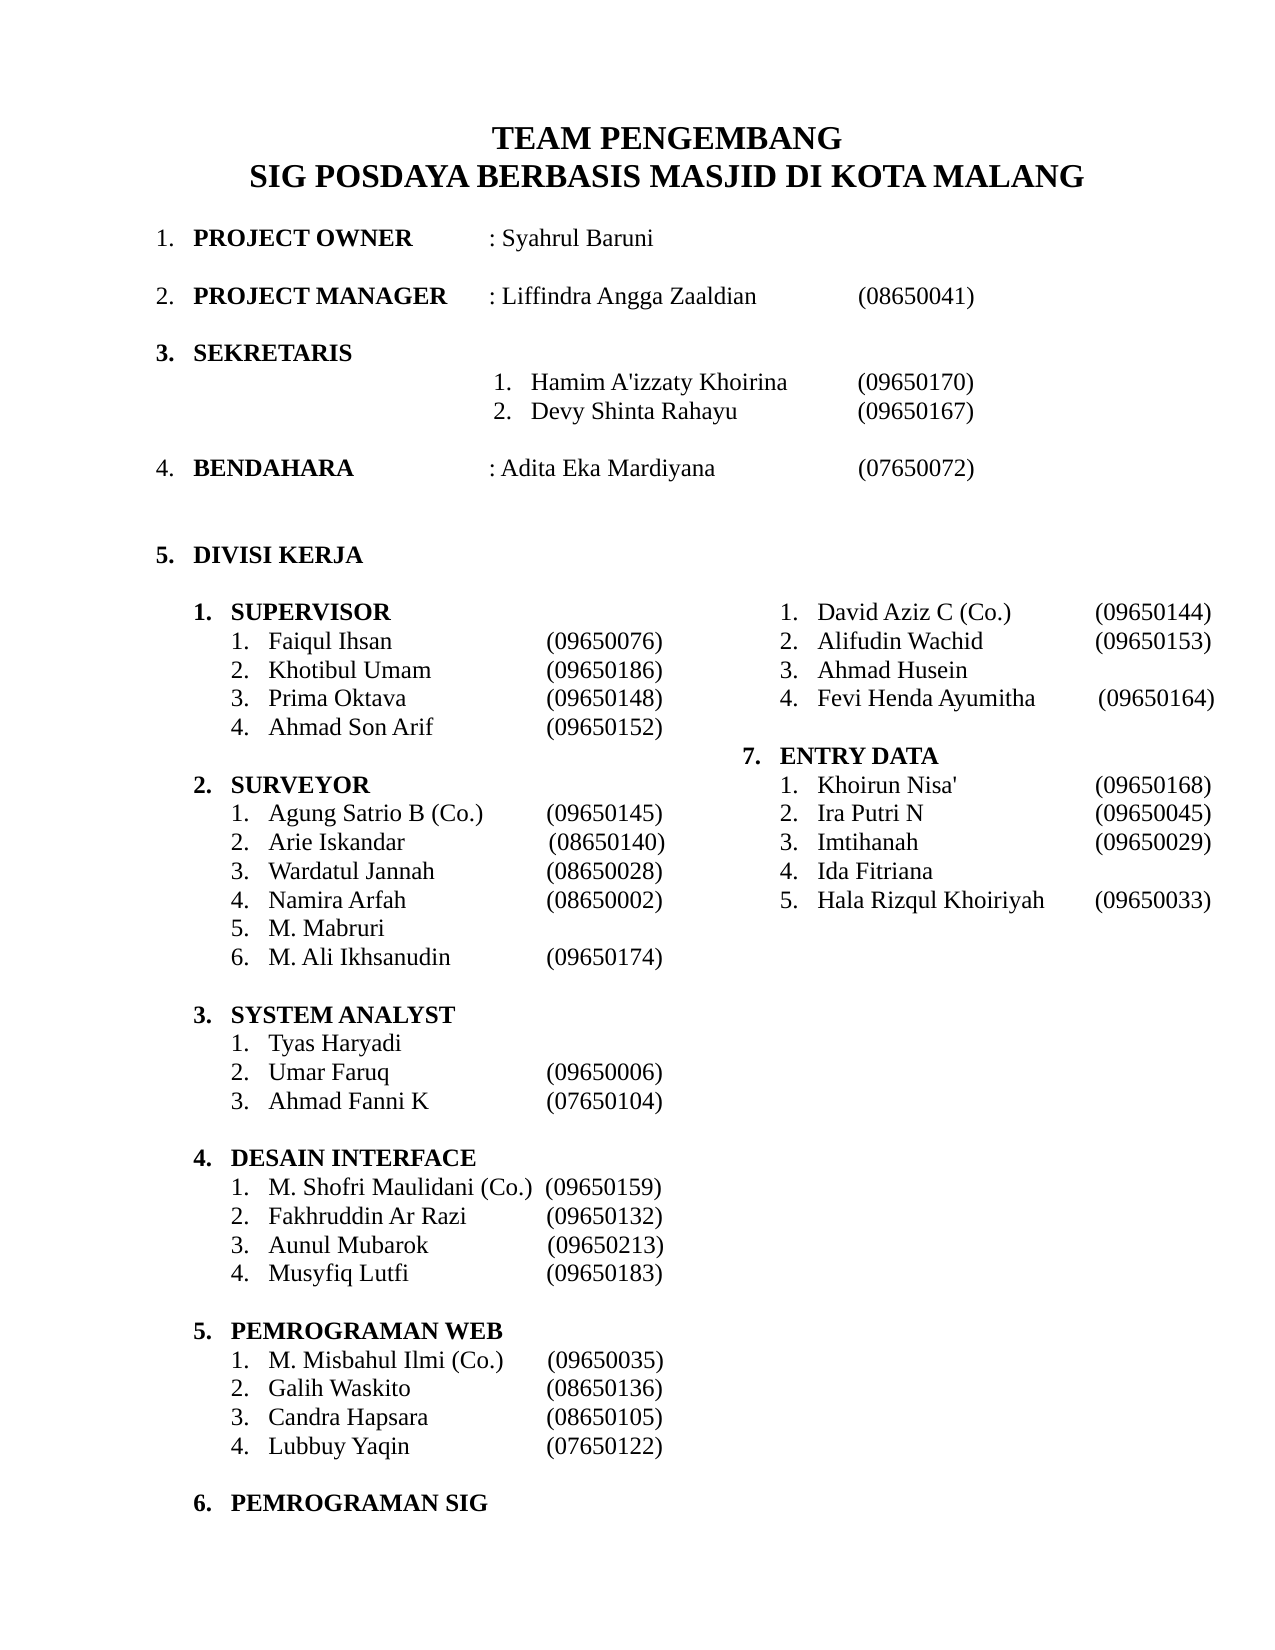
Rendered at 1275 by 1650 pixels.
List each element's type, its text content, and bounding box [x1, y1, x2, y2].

list Aunul Mubarok (09650213) [231, 1230, 667, 1258]
list Khotibul Umam (09650186) [231, 655, 667, 683]
list PROJECT OWNER : Syahrul Baruni [156, 223, 1216, 252]
list SUPERVISOR [193, 597, 667, 626]
list SEKRETARIS [156, 338, 1216, 367]
list Hamim A'izzaty Khoirina (09650170) [493, 367, 1216, 396]
list Namira Arfah (08650002) [231, 885, 667, 913]
list DESAIN INTERFACE [193, 1143, 667, 1172]
list PEMROGRAMAN WEB [193, 1316, 667, 1345]
list M. Shofri Maulidani (Co.) (09650159) [231, 1172, 667, 1201]
list PROJECT MANAGER : Liffindra Angga Zaaldian (08650041) [156, 281, 1216, 310]
list Devy Shinta Rahayu (09650167) [493, 396, 1216, 425]
list M. Misbahul Ilmi (Co.) (09650035) [231, 1345, 667, 1373]
list SURVEYOR [193, 770, 667, 798]
list Prima Oktava (09650148) [231, 683, 667, 712]
list Fevi Henda Ayumitha (09650164) [779, 683, 1216, 712]
list Agung Satrio B (Co.) (09650145) [231, 798, 667, 827]
list ENTRY DATA [742, 741, 1216, 770]
list Ahmad Fanni K (07650104) [231, 1086, 667, 1115]
list Candra Hapsara (08650105) [231, 1402, 667, 1431]
list DIVISI KERJA [156, 540, 1216, 568]
list Faiqul Ihsan (09650076) [231, 626, 667, 655]
list M. Ali Ikhsanudin (09650174) [231, 942, 667, 971]
text SIG POSDAYA BERBASIS MASJID DI KOTA MALANG [118, 156, 1216, 195]
list PEMROGRAMAN SIG [193, 1488, 667, 1517]
list M. Mabruri [231, 913, 667, 942]
list David Aziz C (Co.) (09650144) [779, 597, 1216, 626]
text TEAM PENGEMBANG [118, 118, 1216, 156]
list Umar Faruq (09650006) [231, 1057, 667, 1086]
list Wardatul Jannah (08650028) [231, 856, 667, 885]
list Alifudin Wachid (09650153) [779, 626, 1216, 655]
list Ida Fitriana [779, 856, 1216, 885]
list Musyfiq Lutfi (09650183) [231, 1258, 667, 1287]
list Imtihanah (09650029) [779, 827, 1216, 856]
list Khoirun Nisa' (09650168) [779, 770, 1216, 798]
list Hala Rizqul Khoiriyah (09650033) [779, 885, 1216, 913]
list Lubbuy Yaqin (07650122) [231, 1431, 667, 1460]
list Galih Waskito (08650136) [231, 1373, 667, 1402]
list Fakhruddin Ar Razi (09650132) [231, 1201, 667, 1230]
list Ahmad Husein [779, 655, 1216, 683]
list Ira Putri N (09650045) [779, 798, 1216, 827]
list SYSTEM ANALYST [193, 1000, 667, 1028]
list Arie Iskandar (08650140) [231, 827, 667, 856]
list Tyas Haryadi [231, 1028, 667, 1057]
list Ahmad Son Arif (09650152) [231, 712, 667, 741]
list BENDAHARA : Adita Eka Mardiyana (07650072) [156, 453, 1216, 482]
